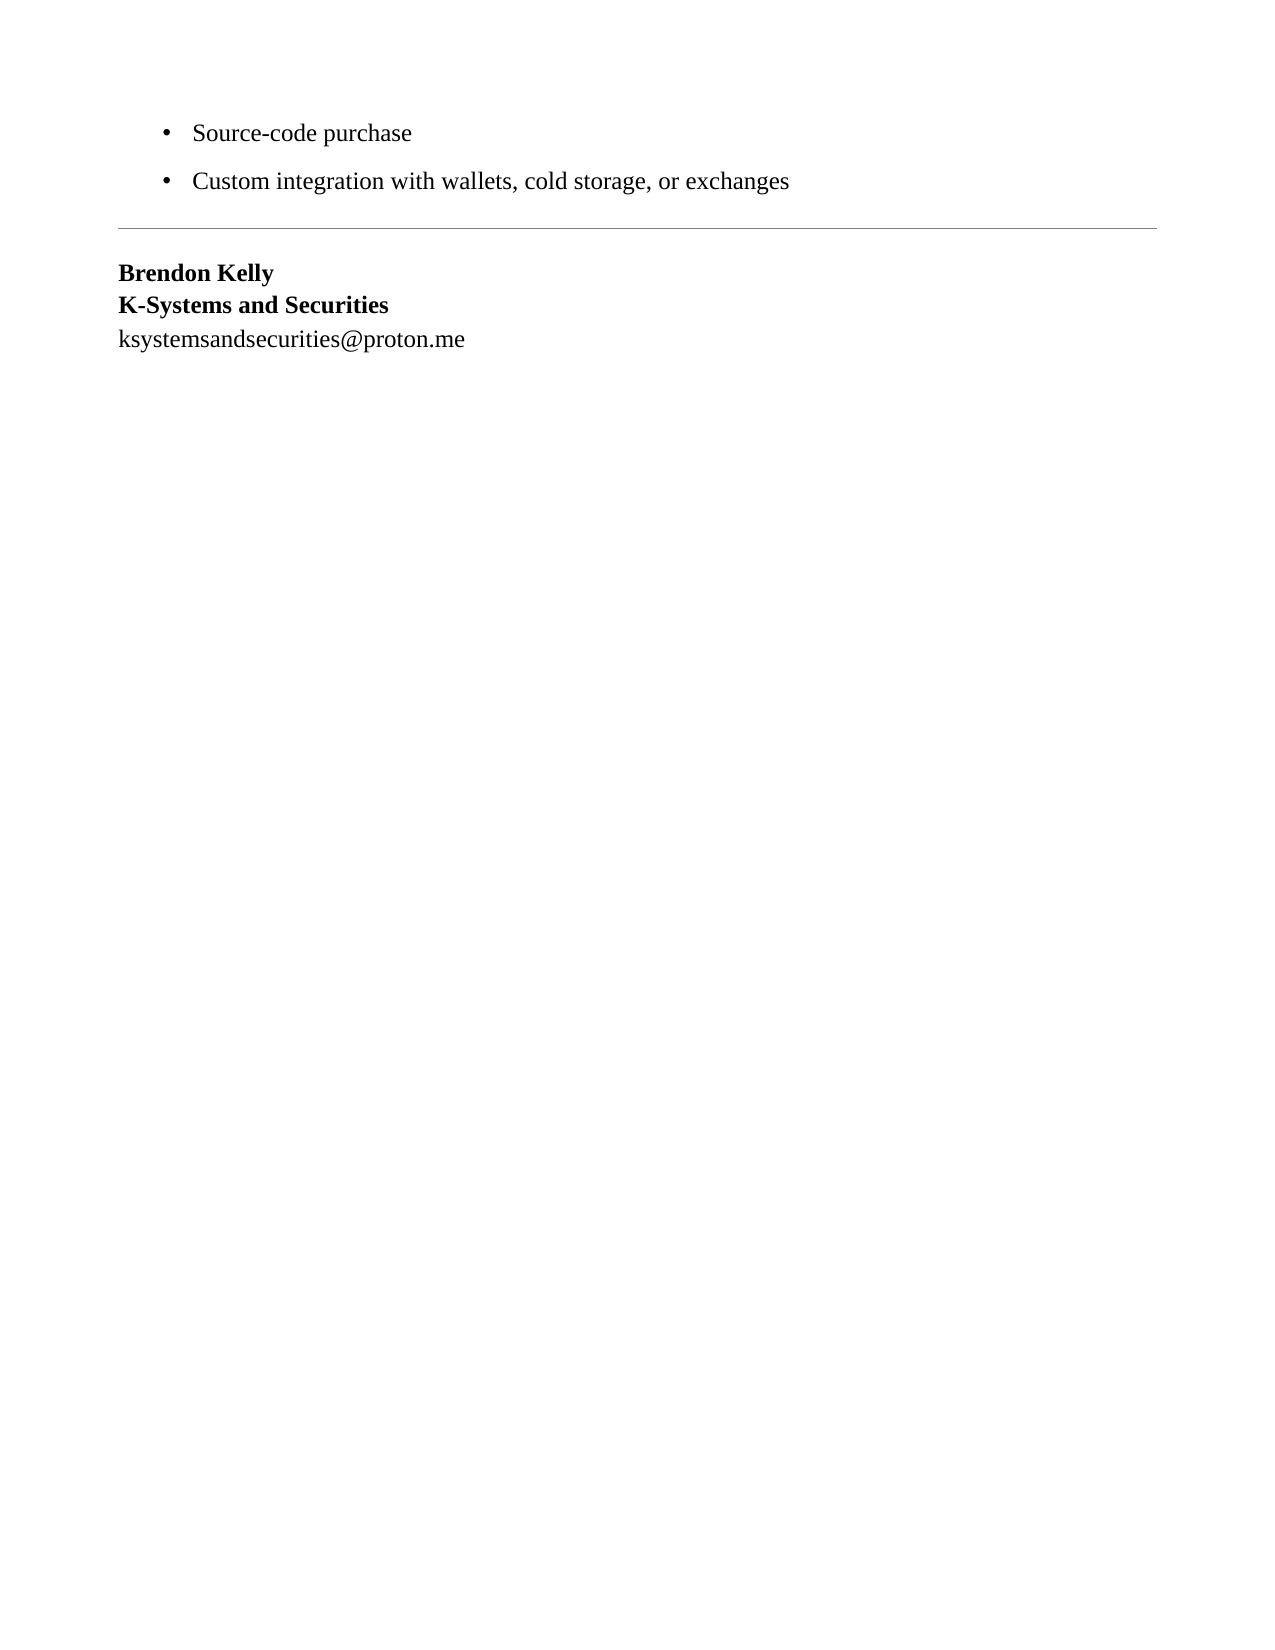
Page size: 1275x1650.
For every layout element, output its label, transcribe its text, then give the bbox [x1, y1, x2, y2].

list Source-code purchase [162, 118, 1157, 147]
list Custom integration with wallets, cold storage, or exchanges [162, 166, 1157, 194]
text Brendon Kelly K-Systems and Securities ksystemsandsecurities@proton.me [118, 258, 1157, 352]
